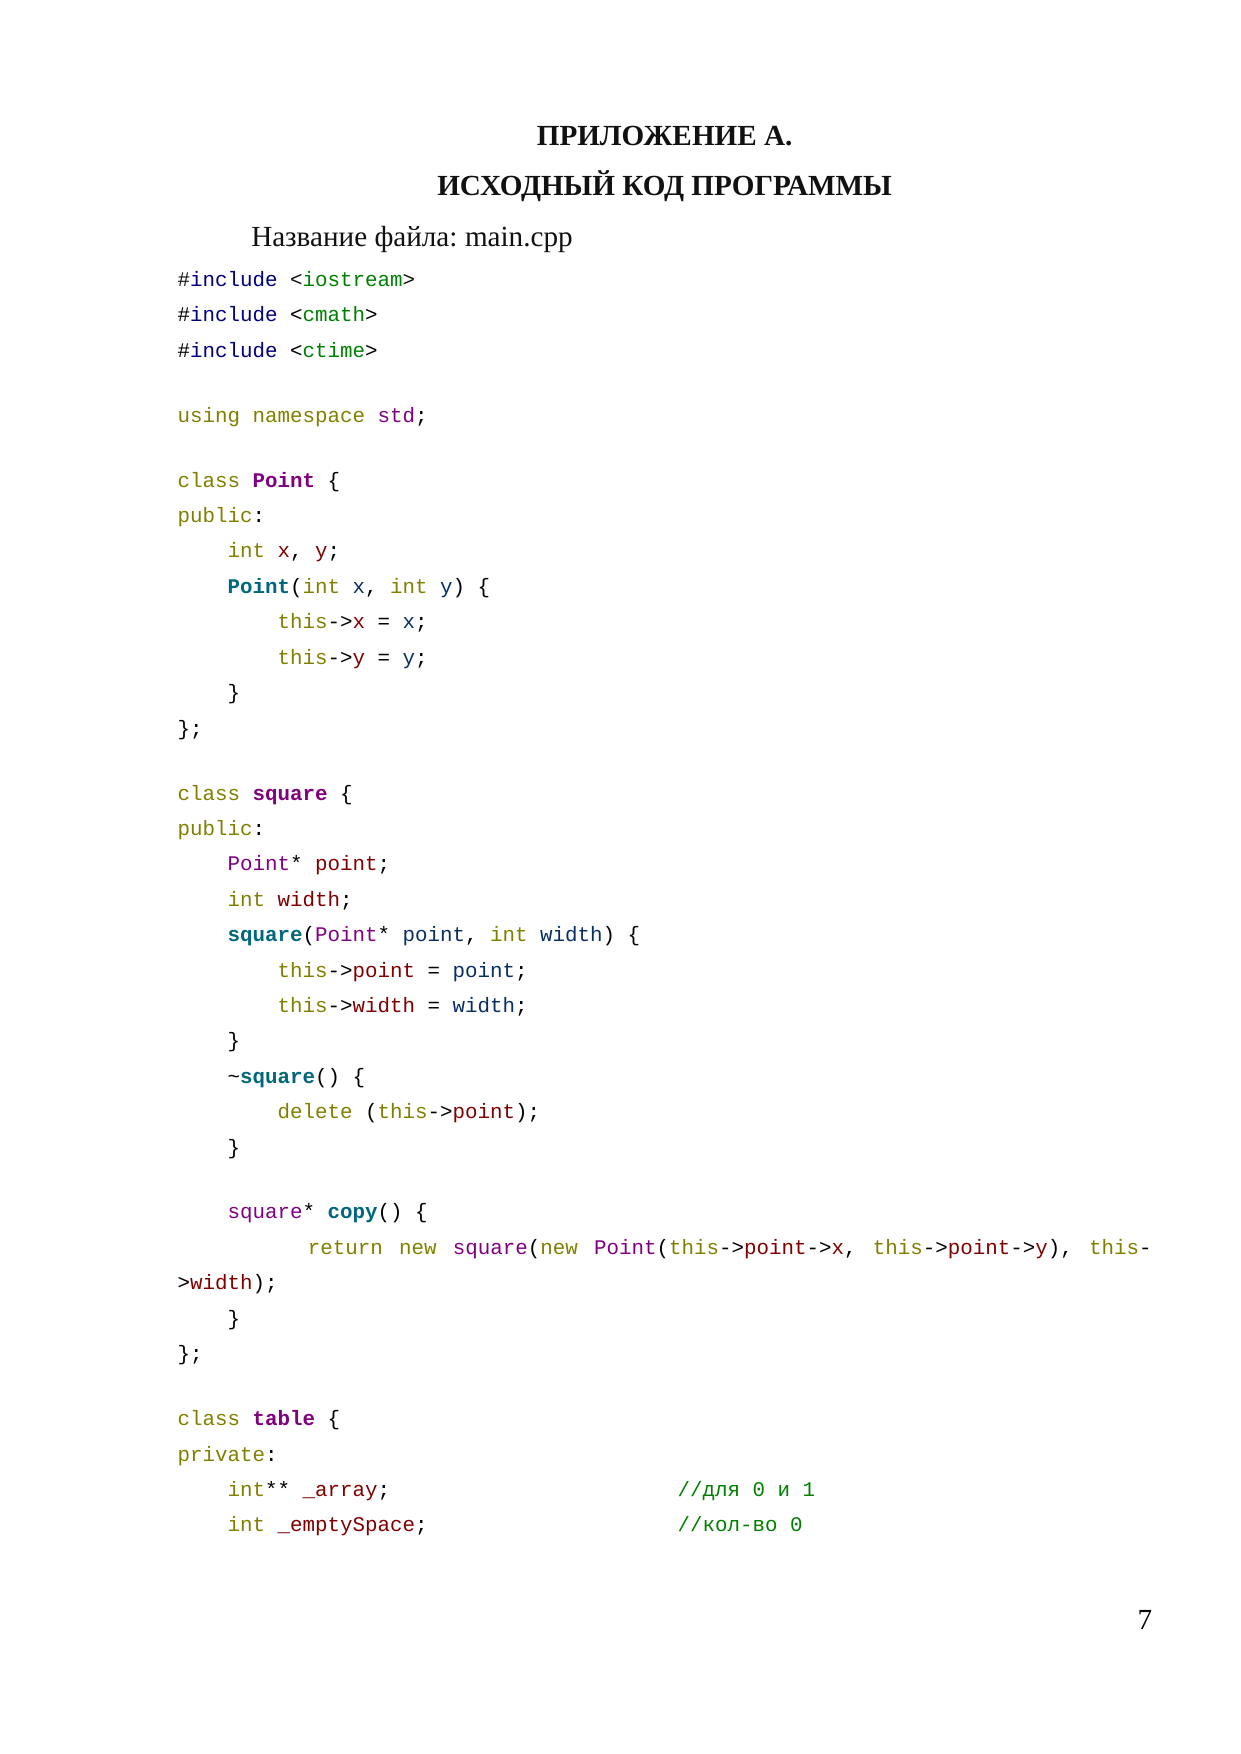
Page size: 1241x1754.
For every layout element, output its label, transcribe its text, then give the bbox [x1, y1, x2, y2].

text square* copy() { [177, 1202, 1152, 1225]
text this->point = point; [177, 959, 1152, 983]
text delete (this->point); [177, 1101, 1152, 1125]
text }; [177, 718, 1152, 741]
text } [177, 682, 1152, 706]
text this->width = width; [177, 995, 1152, 1019]
text int _emptySpace; //кол-во 0 [177, 1514, 1152, 1538]
text #include <ctime> [177, 340, 1152, 363]
text this->x = x; [177, 611, 1152, 635]
text int x, y; [177, 541, 1152, 564]
text public: [177, 505, 1152, 529]
text #include <cmath> [177, 304, 1152, 328]
text }; [177, 1343, 1152, 1367]
text class square { [177, 782, 1152, 806]
text class table { [177, 1408, 1152, 1432]
text Название файла: main.cpp [177, 219, 1152, 252]
text Point* point; [177, 853, 1152, 877]
text ~square() { [177, 1066, 1152, 1089]
text square(Point* point, int width) { [177, 924, 1152, 948]
text } [177, 1308, 1152, 1331]
text } [177, 1137, 1152, 1160]
text using namespace std; [177, 405, 1152, 428]
text } [177, 1030, 1152, 1054]
text int** _array; //для 0 и 1 [177, 1479, 1152, 1503]
text #include <iostream> [177, 269, 1152, 293]
text private: [177, 1443, 1152, 1467]
text int width; [177, 889, 1152, 912]
subtitle Приложение А. Исходный код программы [177, 118, 1152, 202]
text this->y = y; [177, 647, 1152, 670]
text return new square(new Point(this->point->x, this->point->y), this->width); [177, 1237, 1152, 1296]
text public: [177, 818, 1152, 842]
text Point(int x, int y) { [177, 576, 1152, 599]
text class Point { [177, 470, 1152, 493]
